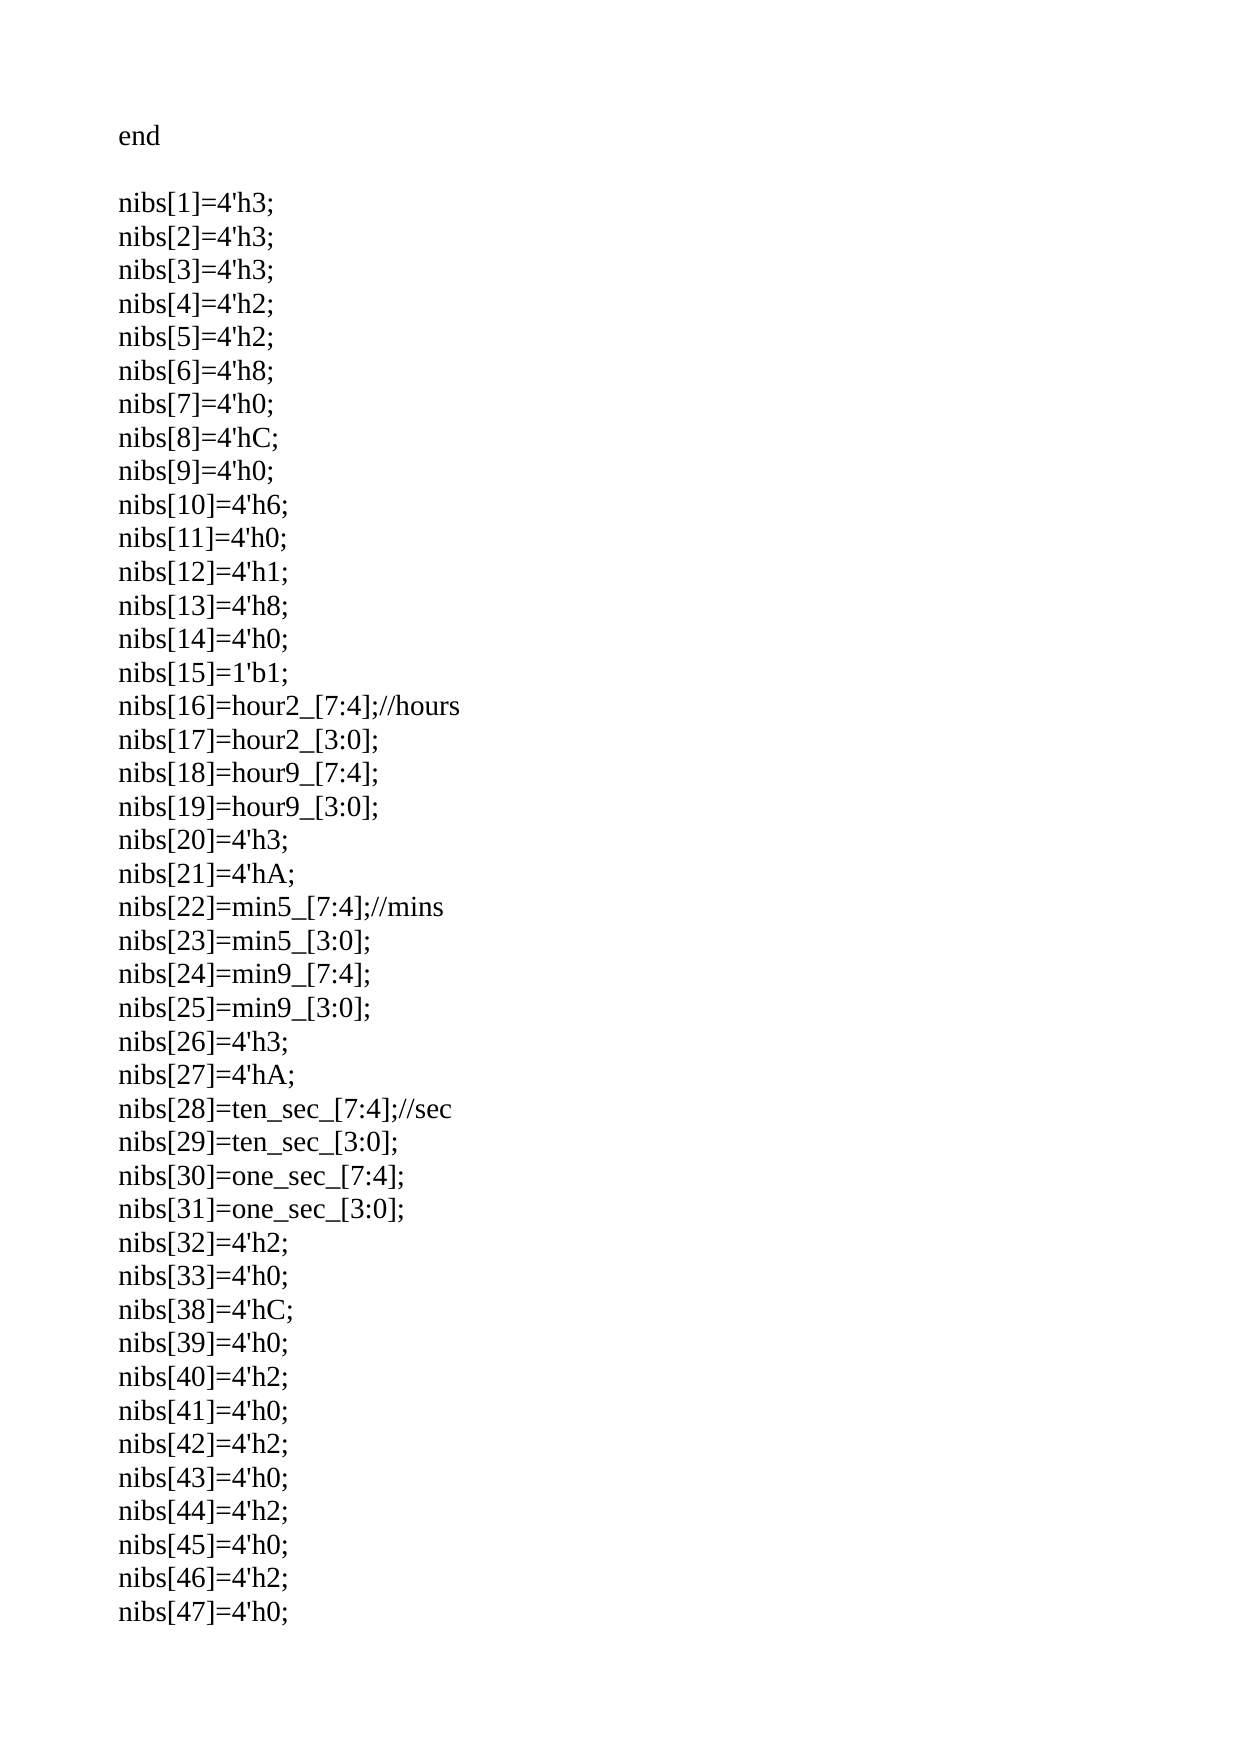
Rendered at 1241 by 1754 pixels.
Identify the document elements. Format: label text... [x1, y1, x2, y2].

text nibs[24]=min9_[7:4]; [118, 957, 1122, 990]
text nibs[20]=4'h3; [118, 822, 1122, 856]
text nibs[44]=4'h2; [118, 1493, 1122, 1527]
text nibs[25]=min9_[3:0]; [118, 990, 1122, 1024]
text nibs[10]=4'h6; [118, 487, 1122, 521]
text end [118, 118, 1122, 152]
text nibs[38]=4'hC; [118, 1292, 1122, 1326]
text nibs[8]=4'hC; [118, 420, 1122, 453]
text nibs[41]=4'h0; [118, 1393, 1122, 1426]
text nibs[26]=4'h3; [118, 1024, 1122, 1057]
text nibs[43]=4'h0; [118, 1460, 1122, 1493]
text nibs[27]=4'hA; [118, 1057, 1122, 1091]
text nibs[15]=1'b1; [118, 655, 1122, 688]
text nibs[39]=4'h0; [118, 1326, 1122, 1359]
text nibs[16]=hour2_[7:4];//hours [118, 688, 1122, 722]
text nibs[14]=4'h0; [118, 621, 1122, 655]
text nibs[13]=4'h8; [118, 588, 1122, 621]
text nibs[5]=4'h2; [118, 319, 1122, 353]
text nibs[28]=ten_sec_[7:4];//sec [118, 1091, 1122, 1124]
text nibs[40]=4'h2; [118, 1359, 1122, 1393]
text nibs[47]=4'h0; [118, 1594, 1122, 1627]
text nibs[1]=4'h3; [118, 185, 1122, 219]
text nibs[19]=hour9_[3:0]; [118, 789, 1122, 822]
text nibs[42]=4'h2; [118, 1426, 1122, 1460]
text nibs[6]=4'h8; [118, 353, 1122, 386]
text nibs[23]=min5_[3:0]; [118, 923, 1122, 957]
text nibs[2]=4'h3; [118, 219, 1122, 252]
text nibs[45]=4'h0; [118, 1527, 1122, 1560]
text nibs[22]=min5_[7:4];//mins [118, 889, 1122, 923]
text nibs[11]=4'h0; [118, 521, 1122, 554]
text nibs[33]=4'h0; [118, 1258, 1122, 1292]
text nibs[32]=4'h2; [118, 1225, 1122, 1258]
text nibs[9]=4'h0; [118, 453, 1122, 487]
text nibs[21]=4'hA; [118, 856, 1122, 889]
text nibs[17]=hour2_[3:0]; [118, 722, 1122, 755]
text nibs[3]=4'h3; [118, 252, 1122, 286]
text nibs[29]=ten_sec_[3:0]; [118, 1124, 1122, 1158]
text nibs[46]=4'h2; [118, 1560, 1122, 1594]
text nibs[7]=4'h0; [118, 386, 1122, 420]
text nibs[12]=4'h1; [118, 554, 1122, 588]
text nibs[30]=one_sec_[7:4]; [118, 1158, 1122, 1191]
text nibs[31]=one_sec_[3:0]; [118, 1191, 1122, 1225]
text nibs[4]=4'h2; [118, 286, 1122, 319]
text nibs[18]=hour9_[7:4]; [118, 755, 1122, 789]
